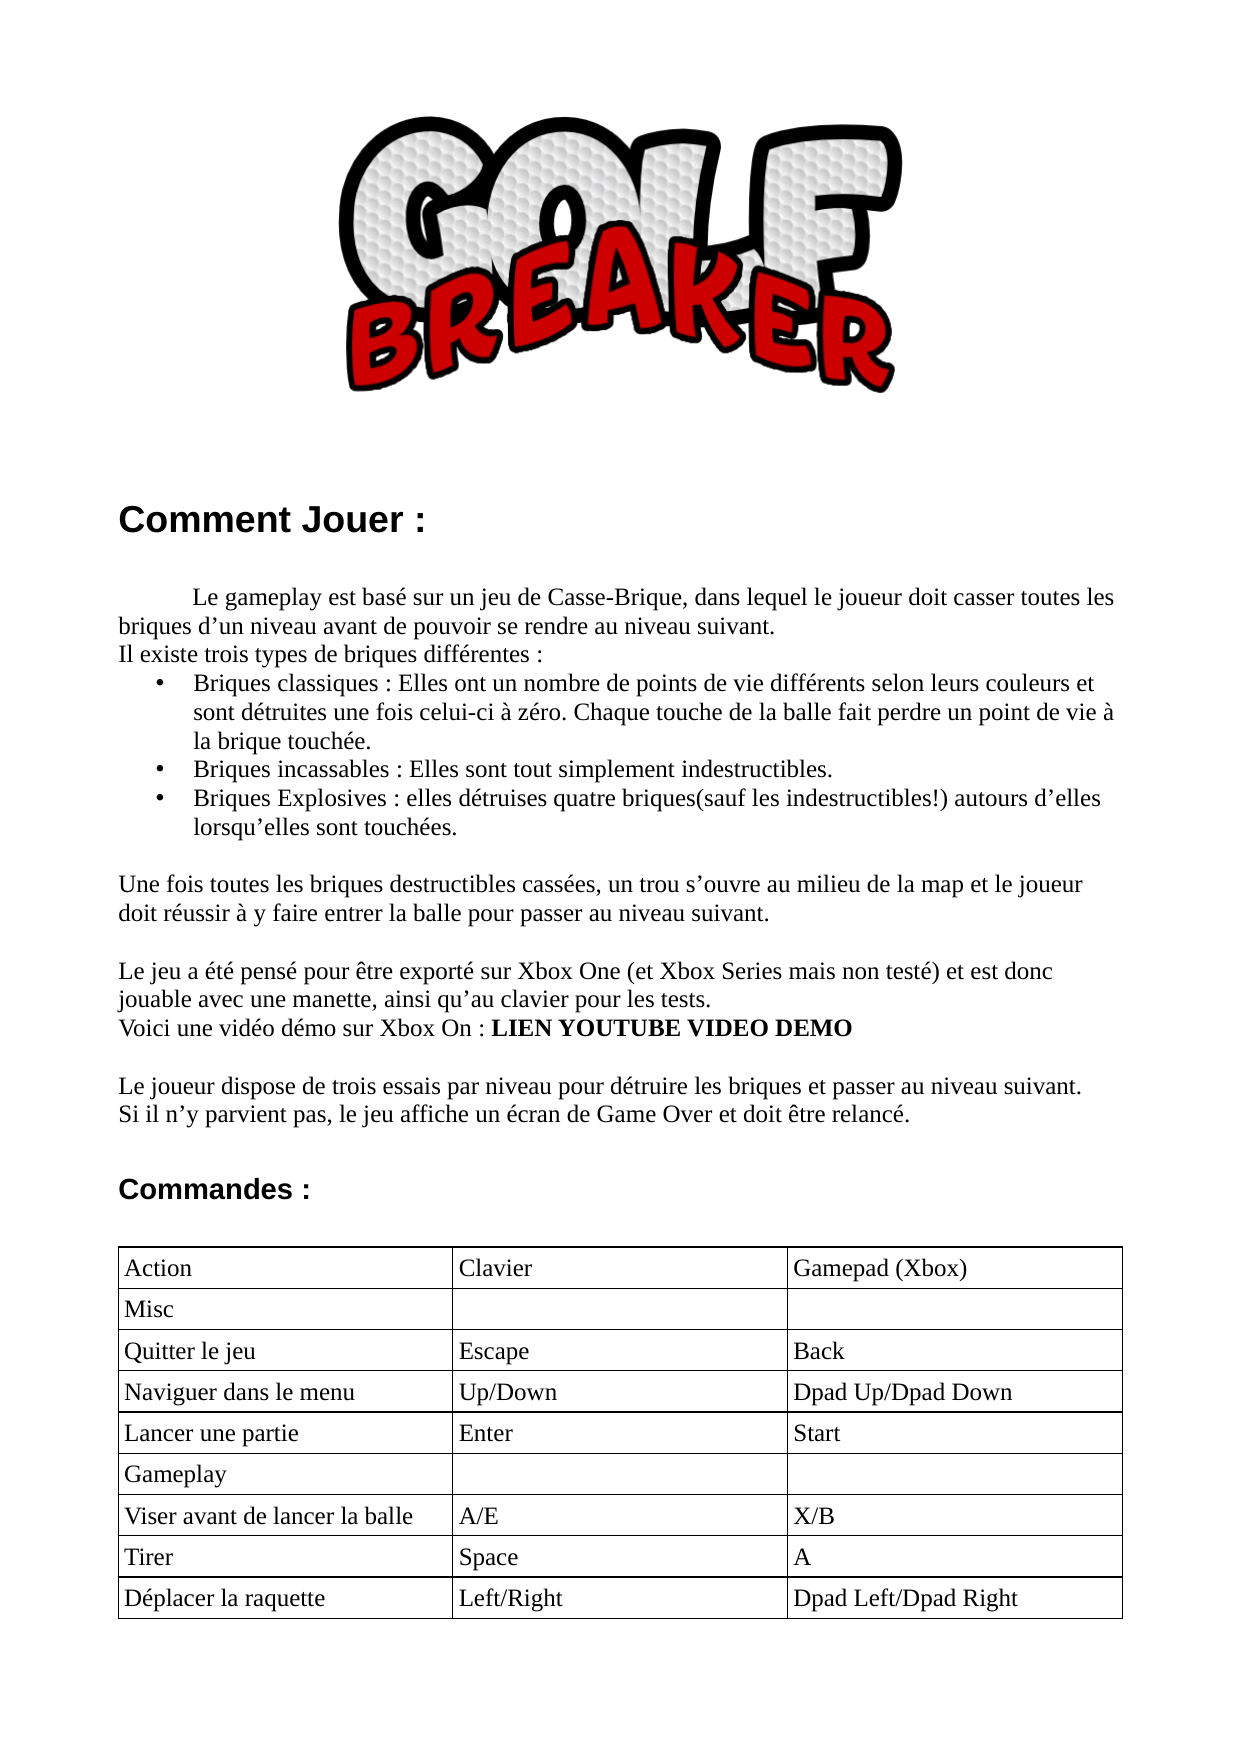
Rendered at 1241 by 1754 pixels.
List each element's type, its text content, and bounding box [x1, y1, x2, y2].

table_cell Left/Right [453, 1578, 787, 1618]
table_cell Dpad Left/Dpad Right [788, 1578, 1122, 1618]
table_header Clavier [453, 1248, 787, 1288]
table_cell Misc [119, 1289, 452, 1329]
text Le jeu a été pensé pour être exporté sur Xbox One (et Xbox Series mais non testé) et est donc jouable avec une manette, ainsi qu’au clavier pour les tests. Voici une vidéo démo sur Xbox On : LIEN YOUTUBE VIDEO DEMO [118, 956, 1122, 1042]
table_cell Space [453, 1536, 787, 1576]
table_cell A [788, 1536, 1122, 1576]
table_cell Enter [453, 1413, 787, 1453]
table_header Action [119, 1248, 452, 1288]
table_cell Quitter le jeu [119, 1330, 452, 1370]
table_cell A/E [453, 1495, 787, 1535]
table_cell Gameplay [119, 1454, 452, 1494]
text Le gameplay est basé sur un jeu de Casse-Brique, dans lequel le joueur doit casser toutes les briques d’un niveau avant de pouvoir se rendre au niveau suivant. Il existe trois types de briques différentes : [118, 582, 1122, 668]
list Briques incassables : Elles sont tout simplement indestructibles. [156, 754, 1122, 783]
table_cell [453, 1289, 787, 1329]
table_cell Déplacer la raquette [119, 1578, 452, 1618]
table_cell Dpad Up/Dpad Down [788, 1371, 1122, 1411]
list Briques classiques : Elles ont un nombre de points de vie différents selon leurs couleurs et sont détruites une fois celui-ci à zéro. Chaque touche de la balle fait perdre un point de vie à la brique touchée. [156, 668, 1122, 754]
table_cell Lancer une partie [119, 1413, 452, 1453]
table_cell Tirer [119, 1536, 452, 1576]
table_cell [788, 1454, 1122, 1494]
table_cell Back [788, 1330, 1122, 1370]
text Le joueur dispose de trois essais par niveau pour détruire les briques et passer au niveau suivant. Si il n’y parvient pas, le jeu affiche un écran de Game Over et doit être relancé. [118, 1071, 1122, 1128]
subtitle Comment Jouer : [118, 498, 1122, 541]
table_cell [788, 1289, 1122, 1329]
picture [118, 114, 1123, 416]
table_cell Naviguer dans le menu [119, 1371, 452, 1411]
table_header Gamepad (Xbox) [788, 1248, 1122, 1288]
table_cell Up/Down [453, 1371, 787, 1411]
table_cell [453, 1454, 787, 1494]
text Une fois toutes les briques destructibles cassées, un trou s’ouvre au milieu de la map et le joueur doit réussir à y faire entrer la balle pour passer au niveau suivant. [118, 869, 1122, 927]
list Briques Explosives : elles détruises quatre briques(sauf les indestructibles!) autours d’elles lorsqu’elles sont touchées. [156, 783, 1122, 841]
table_cell Viser avant de lancer la balle [119, 1495, 452, 1535]
table_cell Escape [453, 1330, 787, 1370]
subtitle Commandes : [118, 1172, 1122, 1205]
table_cell X/B [788, 1495, 1122, 1535]
table_cell Start [788, 1413, 1122, 1453]
